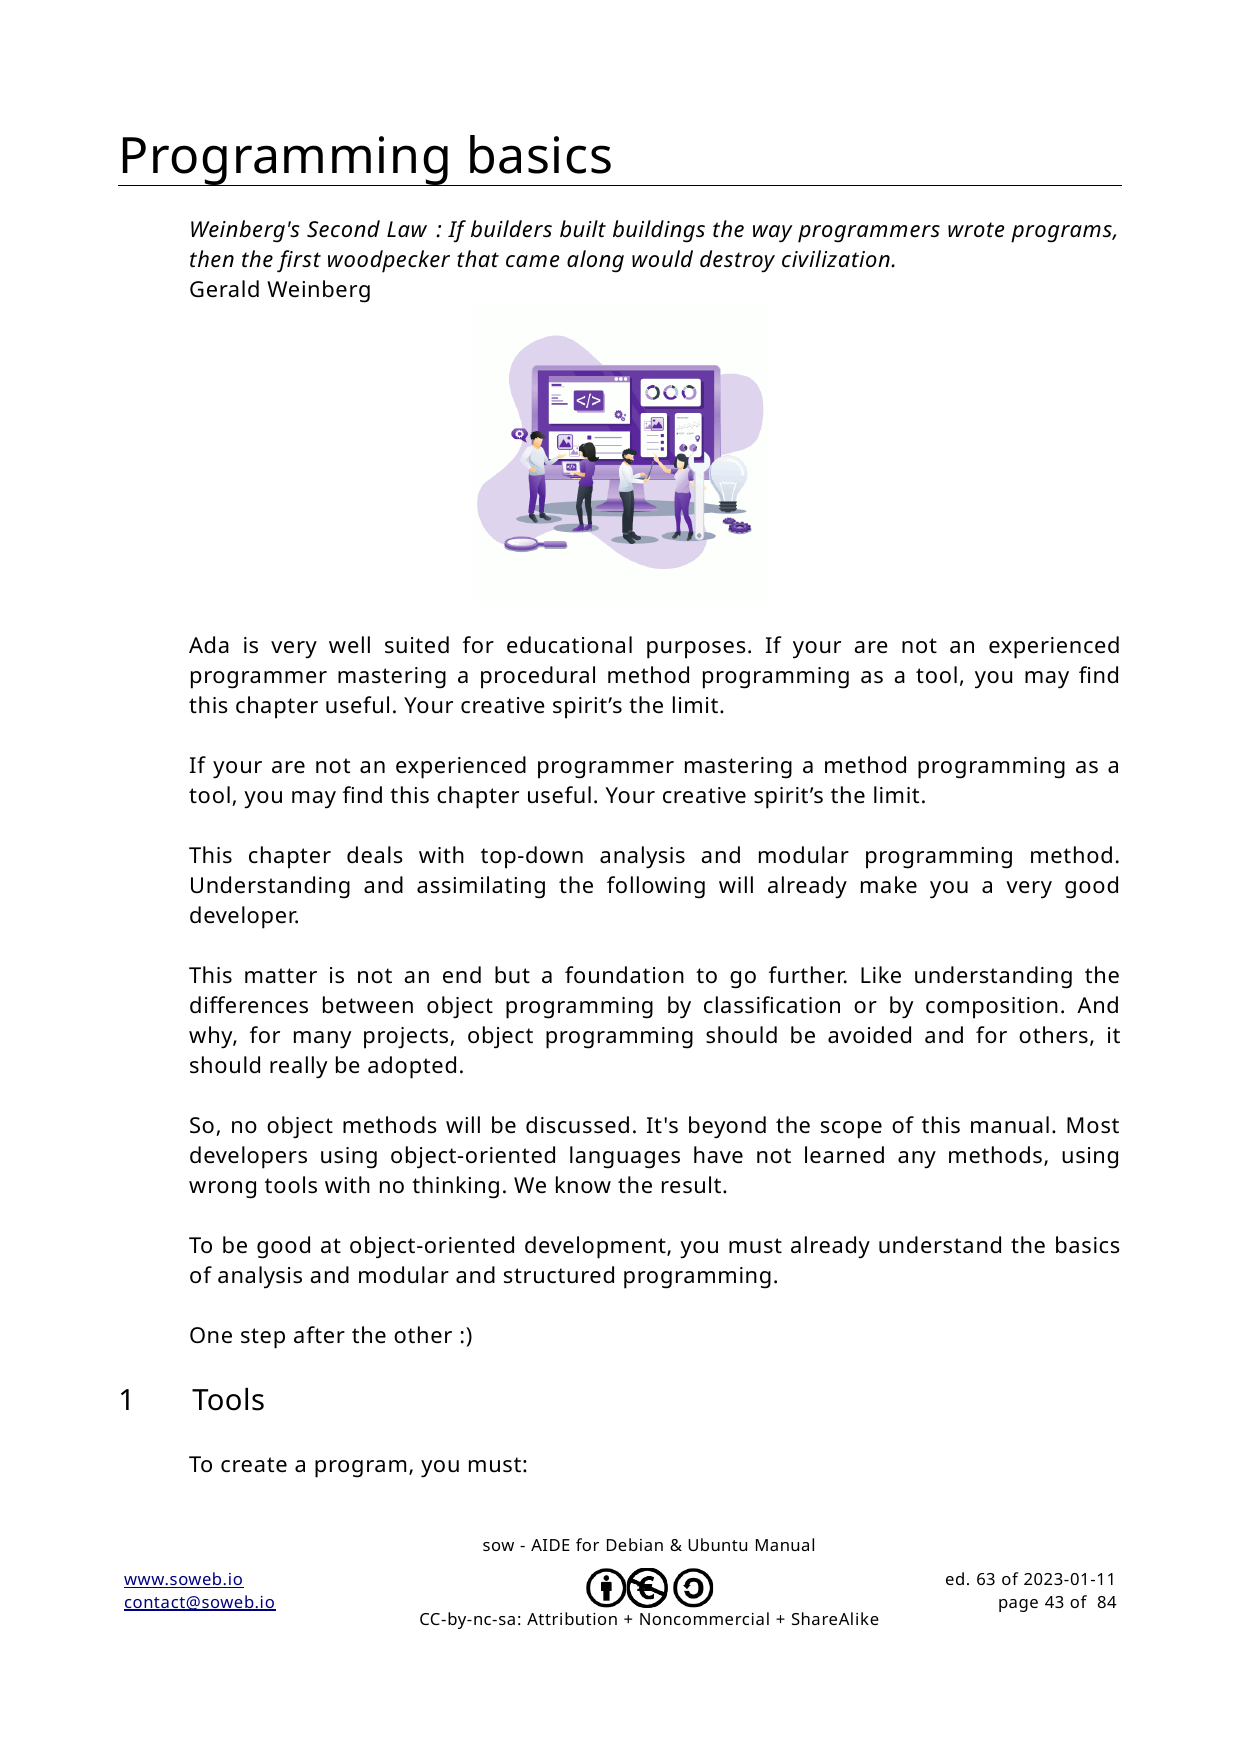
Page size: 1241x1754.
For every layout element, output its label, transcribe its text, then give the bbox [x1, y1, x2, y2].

subtitle Programming basics [118, 118, 1122, 185]
text To create a program, you must: [189, 1449, 1122, 1479]
text Gerald Weinberg [189, 274, 1122, 304]
text This chapter deals with top-down analysis and modular programming method. Understanding and assimilating the following will already make you a very good developer. [189, 840, 1122, 930]
text To be good at object-oriented development, you must already understand the basics of analysis and modular and structured programming. [189, 1230, 1122, 1290]
text If your are not an experienced programmer mastering a method programming as a tool, you may find this chapter useful. Your creative spirit’s the limit. [189, 750, 1122, 810]
subtitle Tools [118, 1379, 1122, 1419]
text This matter is not an end but a foundation to go further. Like understanding the differences between object programming by classification or by composition. And why, for many projects, object programming should be avoided and for others, it should really be adopted. [189, 960, 1122, 1080]
picture [472, 304, 768, 600]
text Weinberg's Second Law : If builders built buildings the way programmers wrote programs, then the first woodpecker that came along would destroy civilization. [189, 214, 1122, 274]
text One step after the other :) [189, 1320, 1122, 1350]
picture [585, 1568, 668, 1608]
text Ada is very well suited for educational purposes. If your are not an experienced programmer mastering a procedural method programming as a tool, you may find this chapter useful. Your creative spirit’s the limit. [189, 630, 1122, 720]
picture [672, 1568, 714, 1608]
text So, no object methods will be discussed. It's beyond the scope of this manual. Most developers using object-oriented languages have not learned any methods, using wrong tools with no thinking. We know the result. [189, 1110, 1122, 1200]
